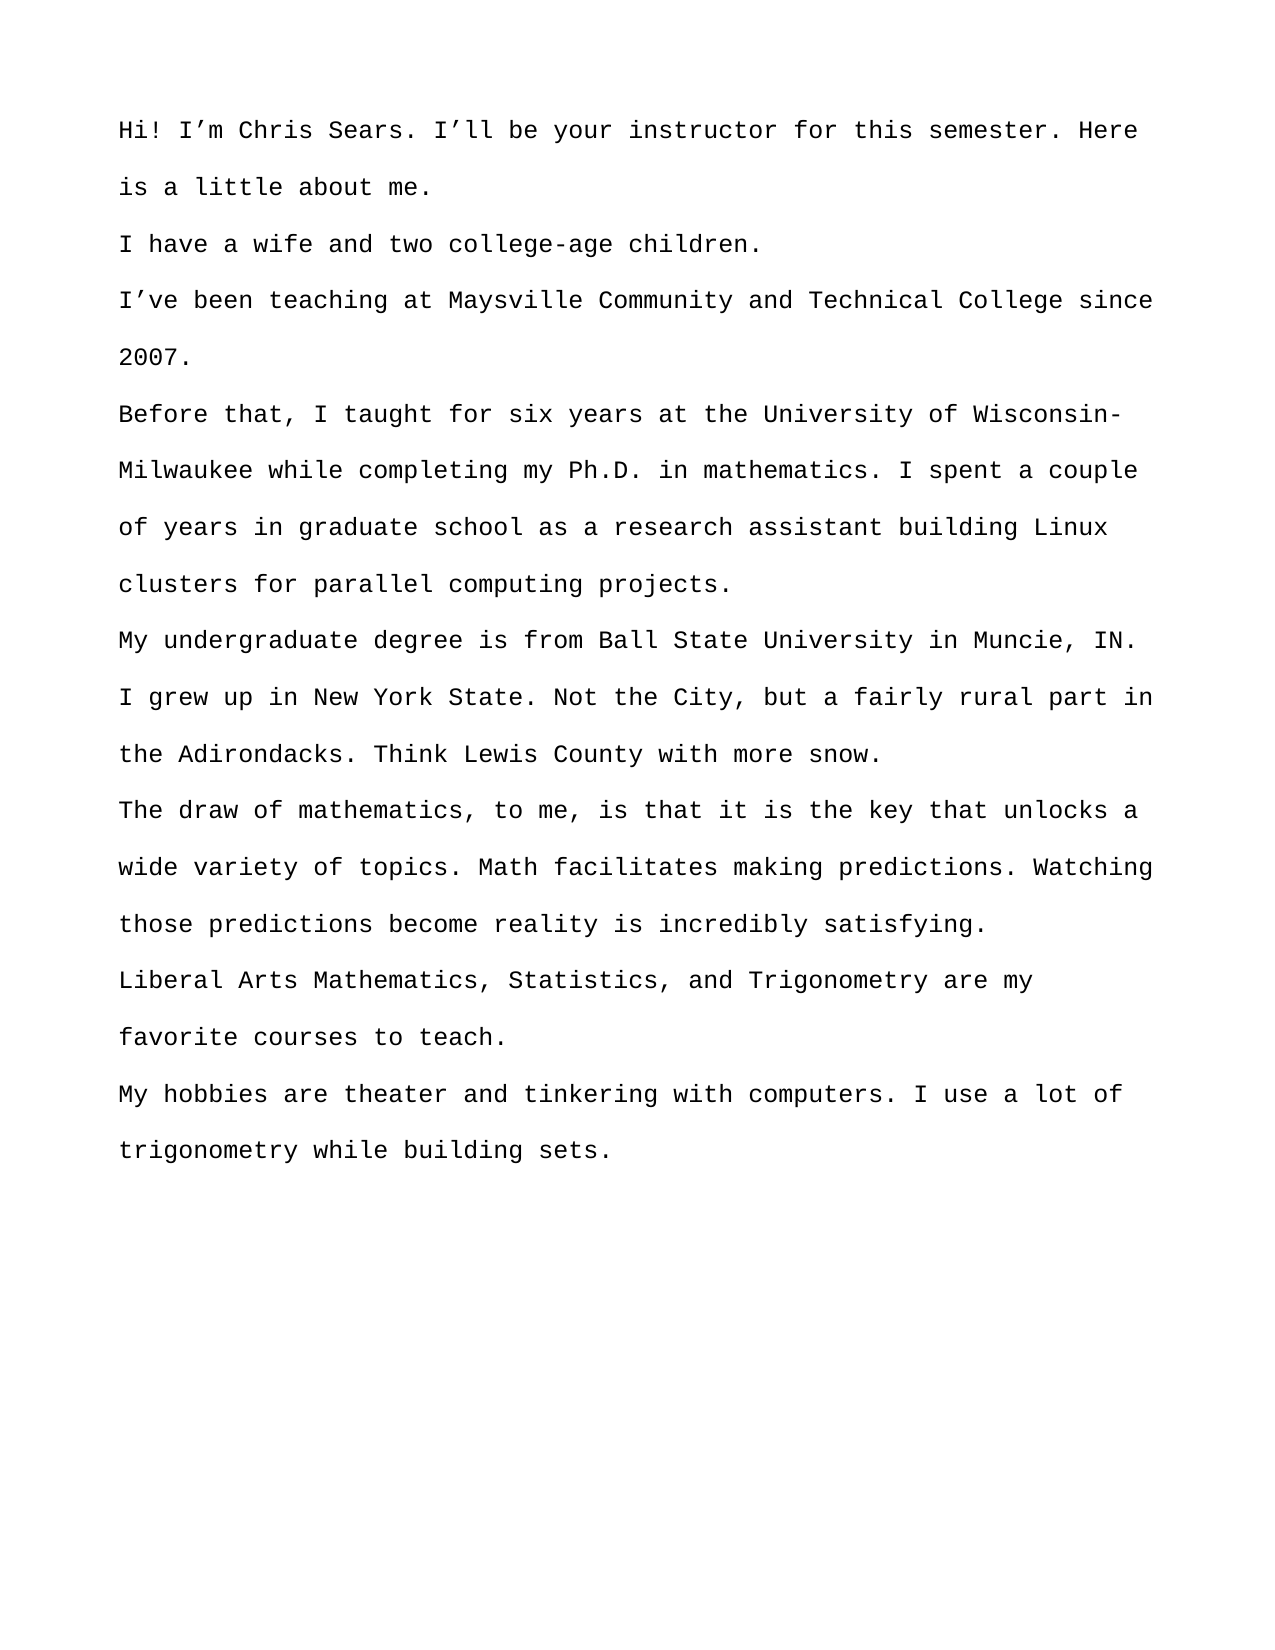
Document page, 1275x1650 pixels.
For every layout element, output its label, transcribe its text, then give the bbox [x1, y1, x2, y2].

text I have a wife and two college-age children. [118, 231, 1157, 260]
text Before that, I taught for six years at the University of Wisconsin-Milwaukee while completing my Ph.D. in mathematics. I spent a couple of years in graduate school as a research assistant building Linux clusters for parallel computing projects. [118, 401, 1157, 600]
text My undergraduate degree is from Ball State University in Muncie, IN. [118, 628, 1157, 656]
text Liberal Arts Mathematics, Statistics, and Trigonometry are my favorite courses to teach. [118, 968, 1157, 1053]
text Hi! I’m Chris Sears. I’ll be your instructor for this semester. Here is a little about me. [118, 118, 1157, 203]
text The draw of mathematics, to me, is that it is the key that unlocks a wide variety of topics. Math facilitates making predictions. Watching those predictions become reality is incredibly satisfying. [118, 798, 1157, 940]
text I grew up in New York State. Not the City, but a fairly rural part in the Adirondacks. Think Lewis County with more snow. [118, 685, 1157, 770]
text I’ve been teaching at Maysville Community and Technical College since 2007. [118, 288, 1157, 373]
text My hobbies are theater and tinkering with computers. I use a lot of trigonometry while building sets. [118, 1081, 1157, 1166]
